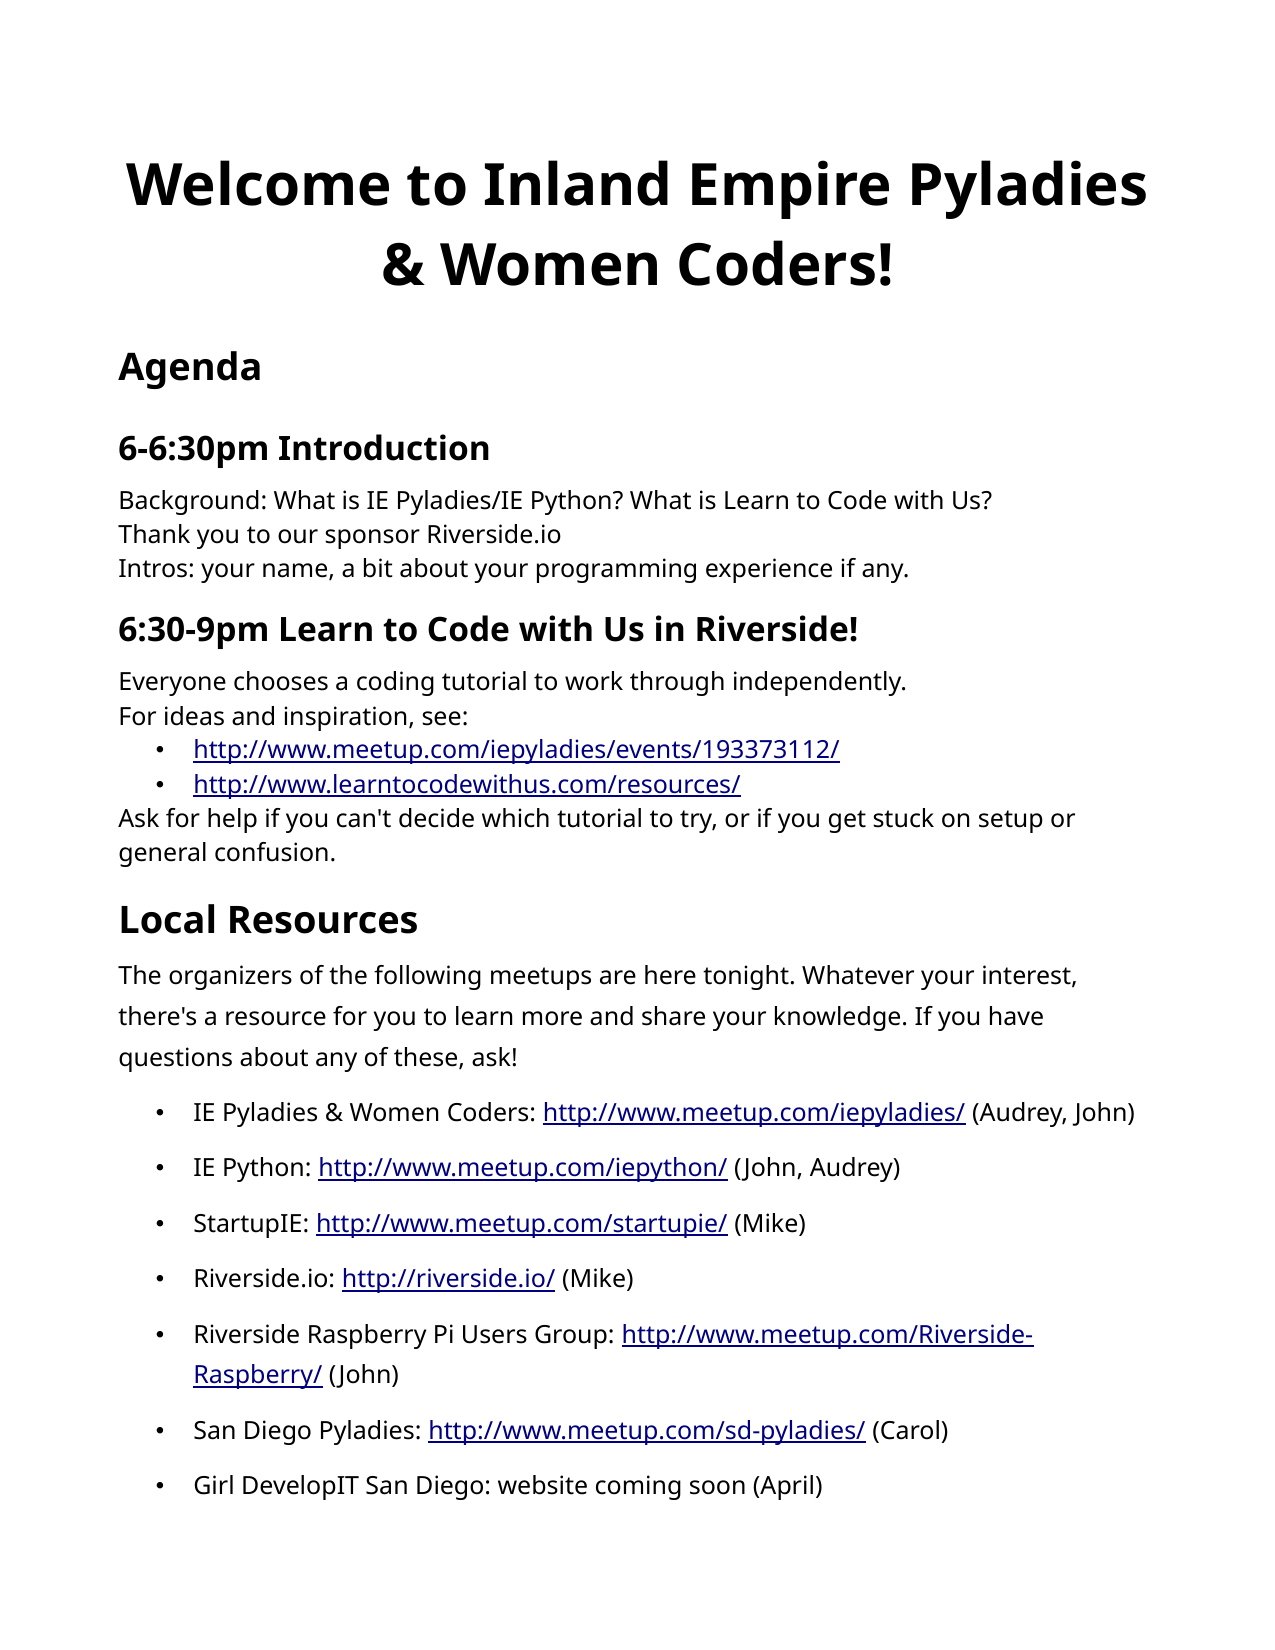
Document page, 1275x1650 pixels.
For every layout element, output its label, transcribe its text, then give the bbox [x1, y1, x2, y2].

subtitle Agenda [118, 339, 1157, 391]
list StartupIE: http://www.meetup.com/startupie/ (Mike) [156, 1206, 1157, 1239]
text The organizers of the following meetups are here tonight. Whatever your interest, there's a resource for you to learn more and share your knowledge. If you have questions about any of these, ask! [118, 958, 1157, 1073]
text Background: What is IE Pyladies/IE Python? What is Learn to Code with Us? [118, 483, 1157, 517]
text Thank you to our sponsor Riverside.io [118, 517, 1157, 551]
list IE Python: http://www.meetup.com/iepython/ (John, Audrey) [156, 1150, 1157, 1184]
list San Diego Pyladies: http://www.meetup.com/sd-pyladies/ (Carol) [156, 1413, 1157, 1447]
text Ask for help if you can't decide which tutorial to try, or if you get stuck on setup or general confusion. [118, 800, 1157, 868]
title Welcome to Inland Empire Pyladies & Women Coders! [118, 143, 1157, 302]
list Riverside Raspberry Pi Users Group: http://www.meetup.com/Riverside-Raspberry/ (John) [156, 1316, 1157, 1391]
list Girl DevelopIT San Diego: website coming soon (April) [156, 1468, 1157, 1502]
list http://www.learntocodewithus.com/resources/ [156, 766, 1157, 800]
list http://www.meetup.com/iepyladies/events/193373112/ [156, 732, 1157, 766]
subtitle 6-6:30pm Introduction [118, 424, 1157, 470]
text For ideas and inspiration, see: [118, 698, 1157, 732]
list IE Pyladies & Women Coders: http://www.meetup.com/iepyladies/ (Audrey, John) [156, 1095, 1157, 1129]
subtitle 6:30-9pm Learn to Code with Us in Riverside! [118, 606, 1157, 652]
subtitle Local Resources [118, 893, 1157, 945]
list Riverside.io: http://riverside.io/ (Mike) [156, 1261, 1157, 1295]
text Everyone chooses a coding tutorial to work through independently. [118, 664, 1157, 698]
text Intros: your name, a bit about your programming experience if any. [118, 551, 1157, 585]
